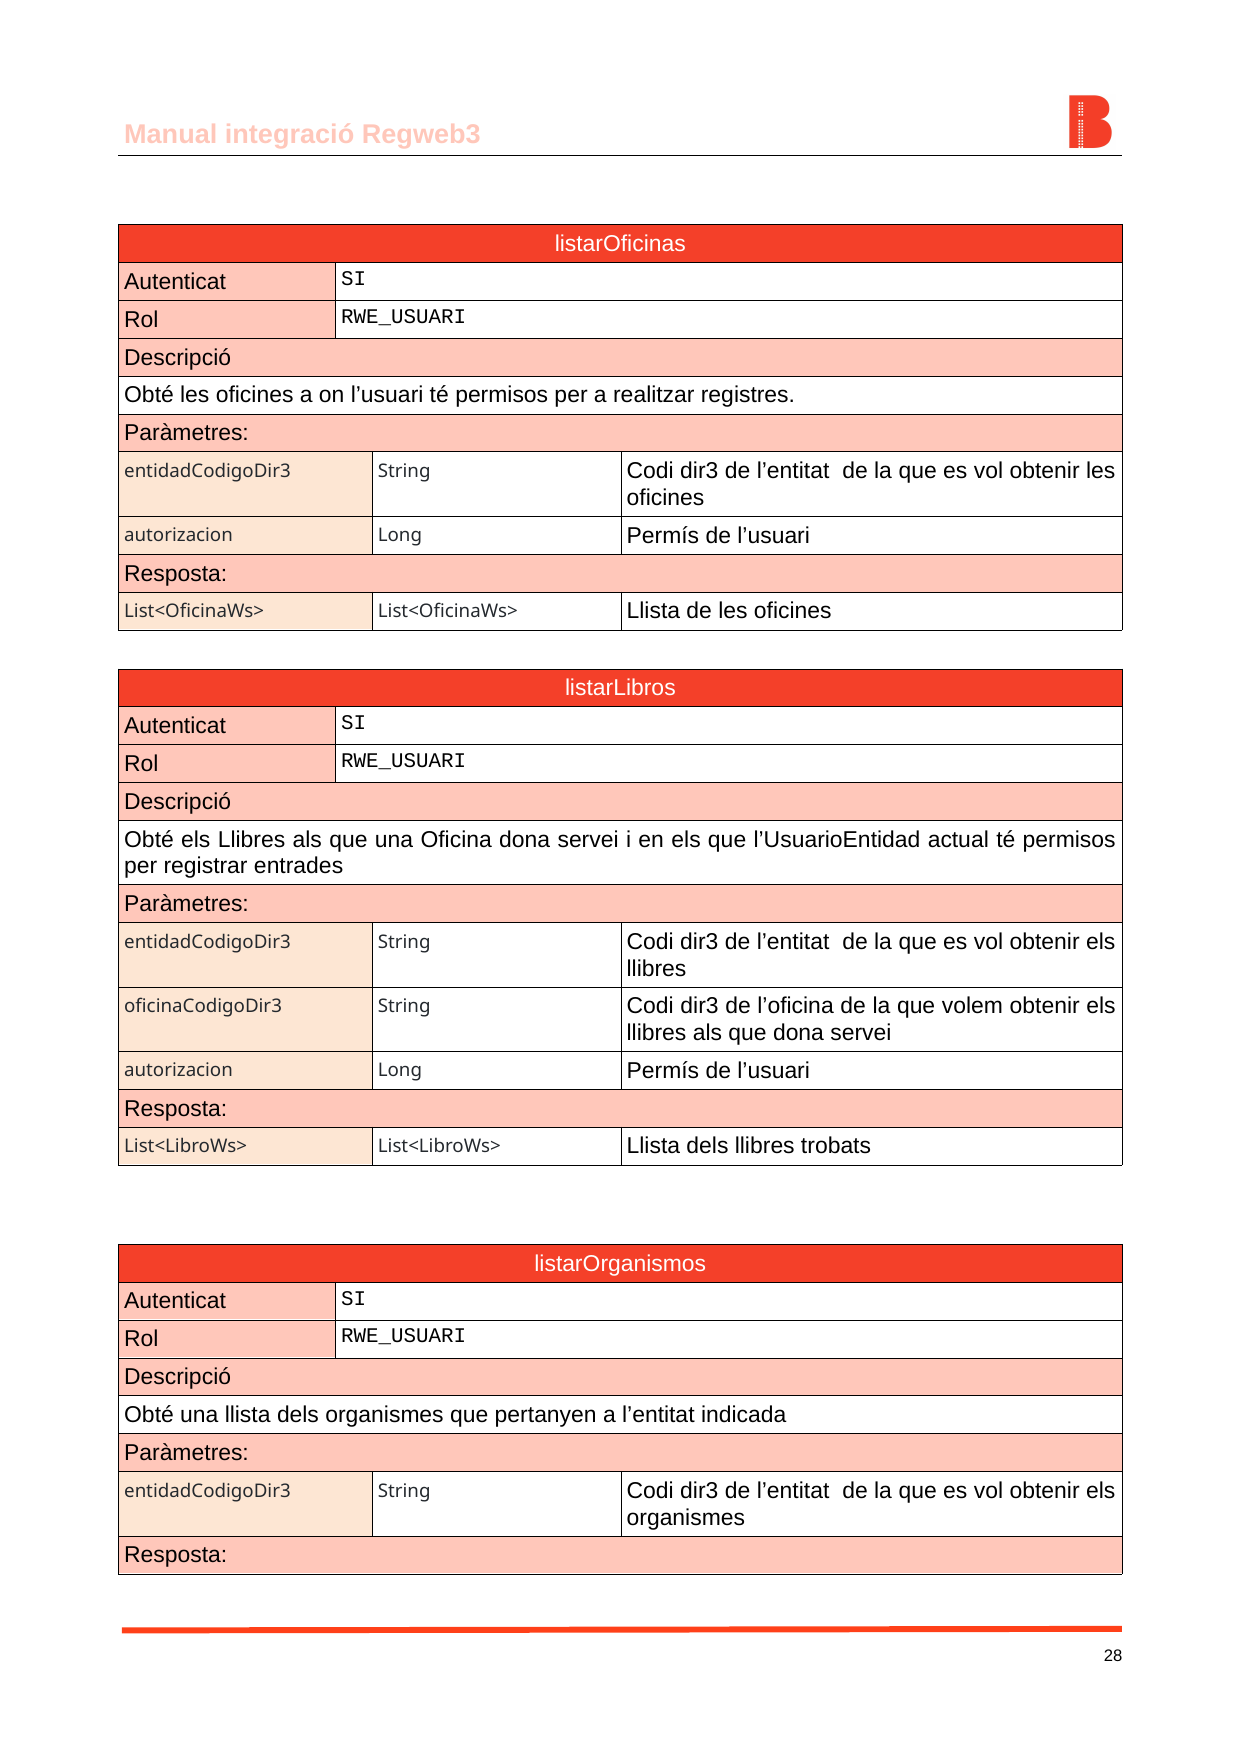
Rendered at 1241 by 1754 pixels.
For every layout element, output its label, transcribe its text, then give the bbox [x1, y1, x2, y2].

table_cell entidadCodigoDir3 [119, 923, 372, 987]
table_cell Codi dir3 de l’entitat de la que es vol obtenir els organismes [622, 1472, 1122, 1536]
table_cell Resposta: [119, 1090, 1122, 1127]
table_cell Permís de l’usuari [622, 517, 1122, 554]
table_cell Autenticat [119, 1283, 335, 1319]
table_cell oficinaCodigoDir3 [119, 988, 372, 1051]
table_cell Codi dir3 de l’entitat de la que es vol obtenir els llibres [622, 923, 1122, 987]
table_cell SI [336, 263, 1122, 300]
table_header listarOrganismos [119, 1245, 1122, 1282]
picture [1063, 94, 1117, 150]
table_cell SI [336, 1283, 1122, 1319]
table_cell Long [373, 517, 621, 554]
table_cell String [373, 923, 621, 987]
table_header listarOficinas [119, 225, 1122, 262]
table_cell Permís de l’usuari [622, 1052, 1122, 1089]
table_cell Codi dir3 de l’oficina de la que volem obtenir els llibres als que dona servei [622, 988, 1122, 1051]
table_cell RWE_USUARI [336, 301, 1122, 338]
table_cell List<LibroWs> [119, 1128, 372, 1164]
table_cell Llista dels llibres trobats [622, 1128, 1122, 1164]
table_cell entidadCodigoDir3 [119, 1472, 372, 1536]
table_cell Paràmetres: [119, 885, 1122, 922]
table_cell autorizacion [119, 517, 372, 554]
table_cell String [373, 1472, 621, 1536]
table_cell Rol [119, 745, 335, 782]
table_cell String [373, 452, 621, 516]
table_cell Obté una llista dels organismes que pertanyen a l’entitat indicada [119, 1396, 1122, 1433]
table_cell Resposta: [119, 1537, 1122, 1573]
table_cell Rol [119, 301, 335, 338]
table_cell Paràmetres: [119, 1434, 1122, 1471]
table_cell Obté els Llibres als que una Oficina dona servei i en els que l’UsuarioEntidad actual té permisos per registrar entrades [119, 821, 1122, 884]
table_cell Long [373, 1052, 621, 1089]
table_cell Llista de les oficines [622, 593, 1122, 629]
table_cell Codi dir3 de l’entitat de la que es vol obtenir les oficines [622, 452, 1122, 516]
table_cell Descripció [119, 339, 1122, 376]
table_cell Autenticat [119, 263, 335, 300]
table_cell entidadCodigoDir3 [119, 452, 372, 516]
table_cell Descripció [119, 783, 1122, 820]
table_cell List<OficinaWs> [373, 593, 621, 629]
table_cell Rol [119, 1321, 335, 1357]
table_cell SI [336, 707, 1122, 744]
table_cell List<LibroWs> [373, 1128, 621, 1164]
table_cell autorizacion [119, 1052, 372, 1089]
table_cell RWE_USUARI [336, 1321, 1122, 1357]
table_cell Paràmetres: [119, 415, 1122, 451]
table_cell Obté les oficines a on l’usuari té permisos per a realitzar registres. [119, 377, 1122, 413]
table_cell Descripció [119, 1359, 1122, 1395]
table_cell List<OficinaWs> [119, 593, 372, 629]
table_cell Resposta: [119, 555, 1122, 592]
table_cell RWE_USUARI [336, 745, 1122, 782]
table_cell Autenticat [119, 707, 335, 744]
table_cell String [373, 988, 621, 1051]
table_header listarLibros [119, 670, 1122, 706]
